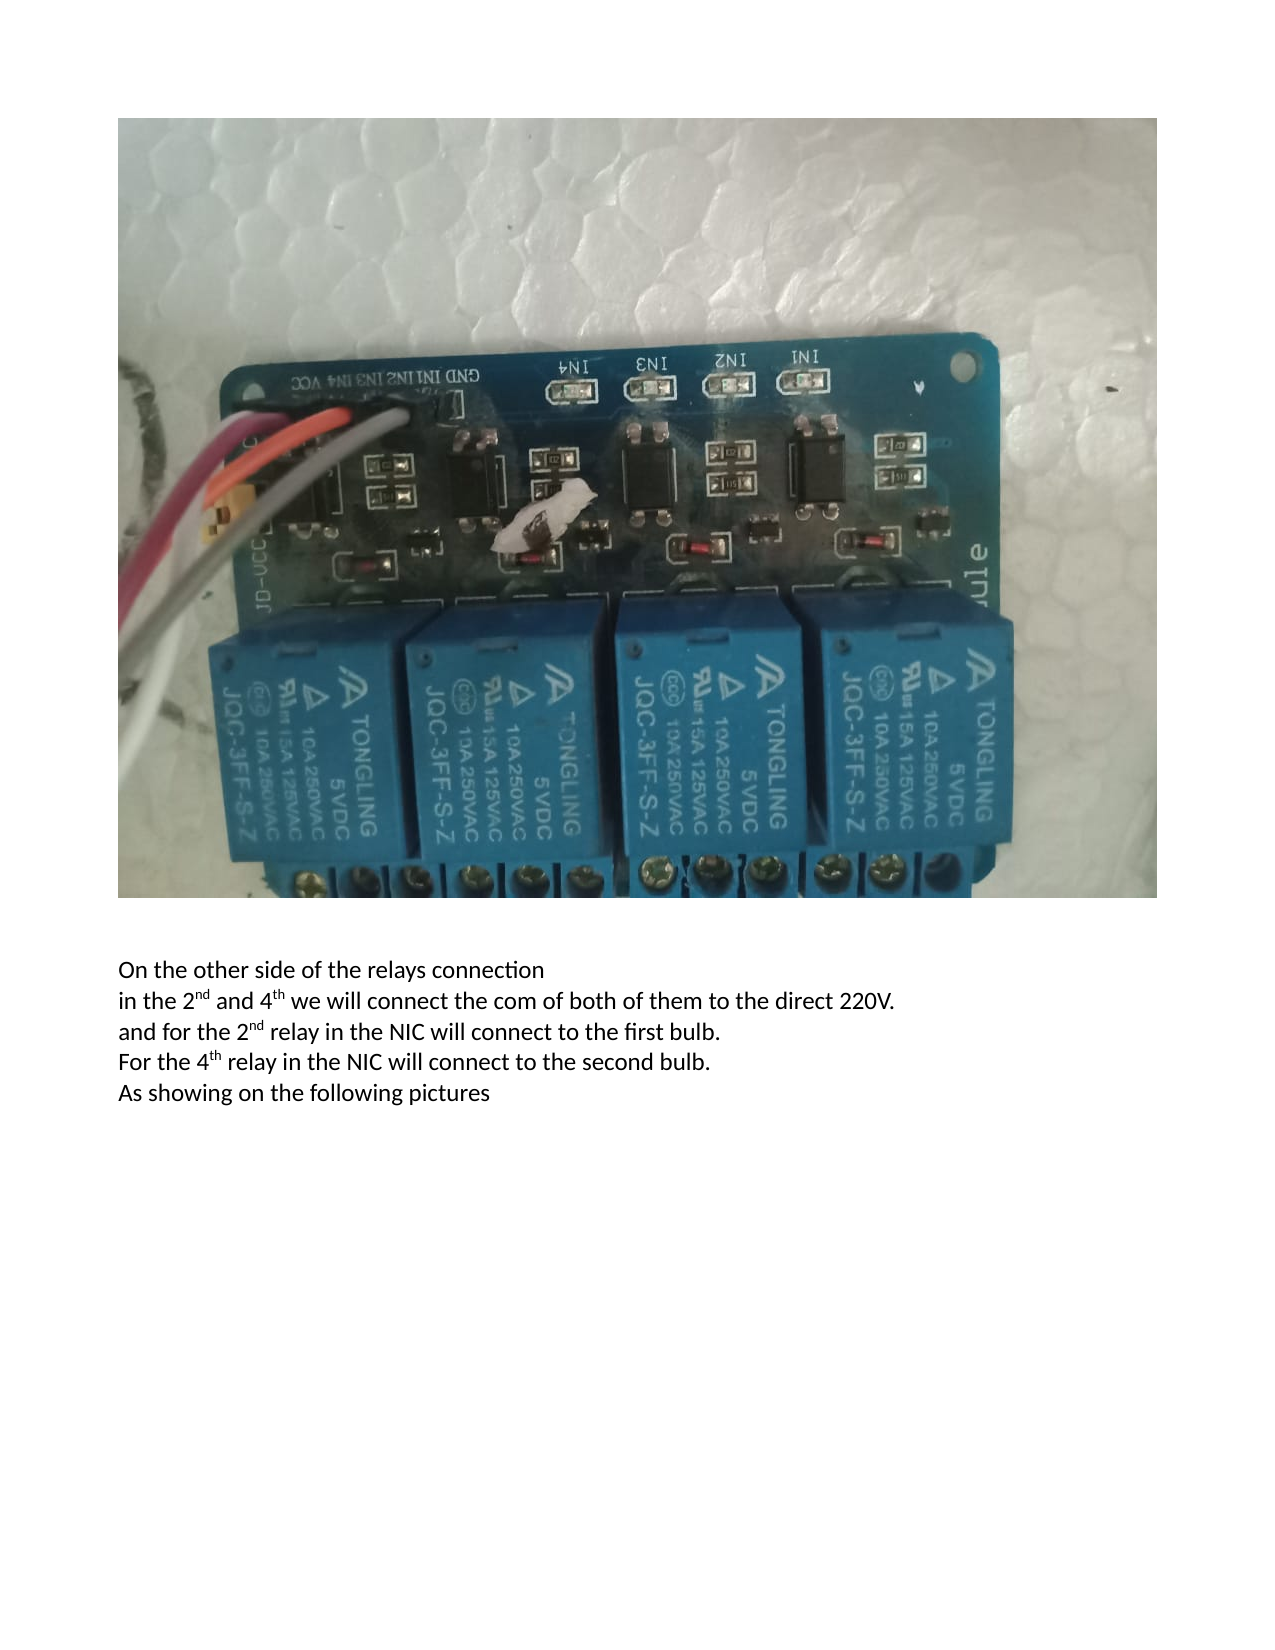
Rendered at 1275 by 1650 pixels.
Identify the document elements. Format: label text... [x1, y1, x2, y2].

picture [118, 118, 1157, 898]
text On the other side of the relays connection [118, 955, 1157, 985]
text and for the 2nd relay in the NIC will connect to the first bulb. [118, 1016, 1157, 1046]
text For the 4th relay in the NIC will connect to the second bulb. [118, 1046, 1157, 1077]
text As showing on the following pictures [118, 1077, 1157, 1107]
text in the 2nd and 4th we will connect the com of both of them to the direct 220V. [118, 985, 1157, 1016]
